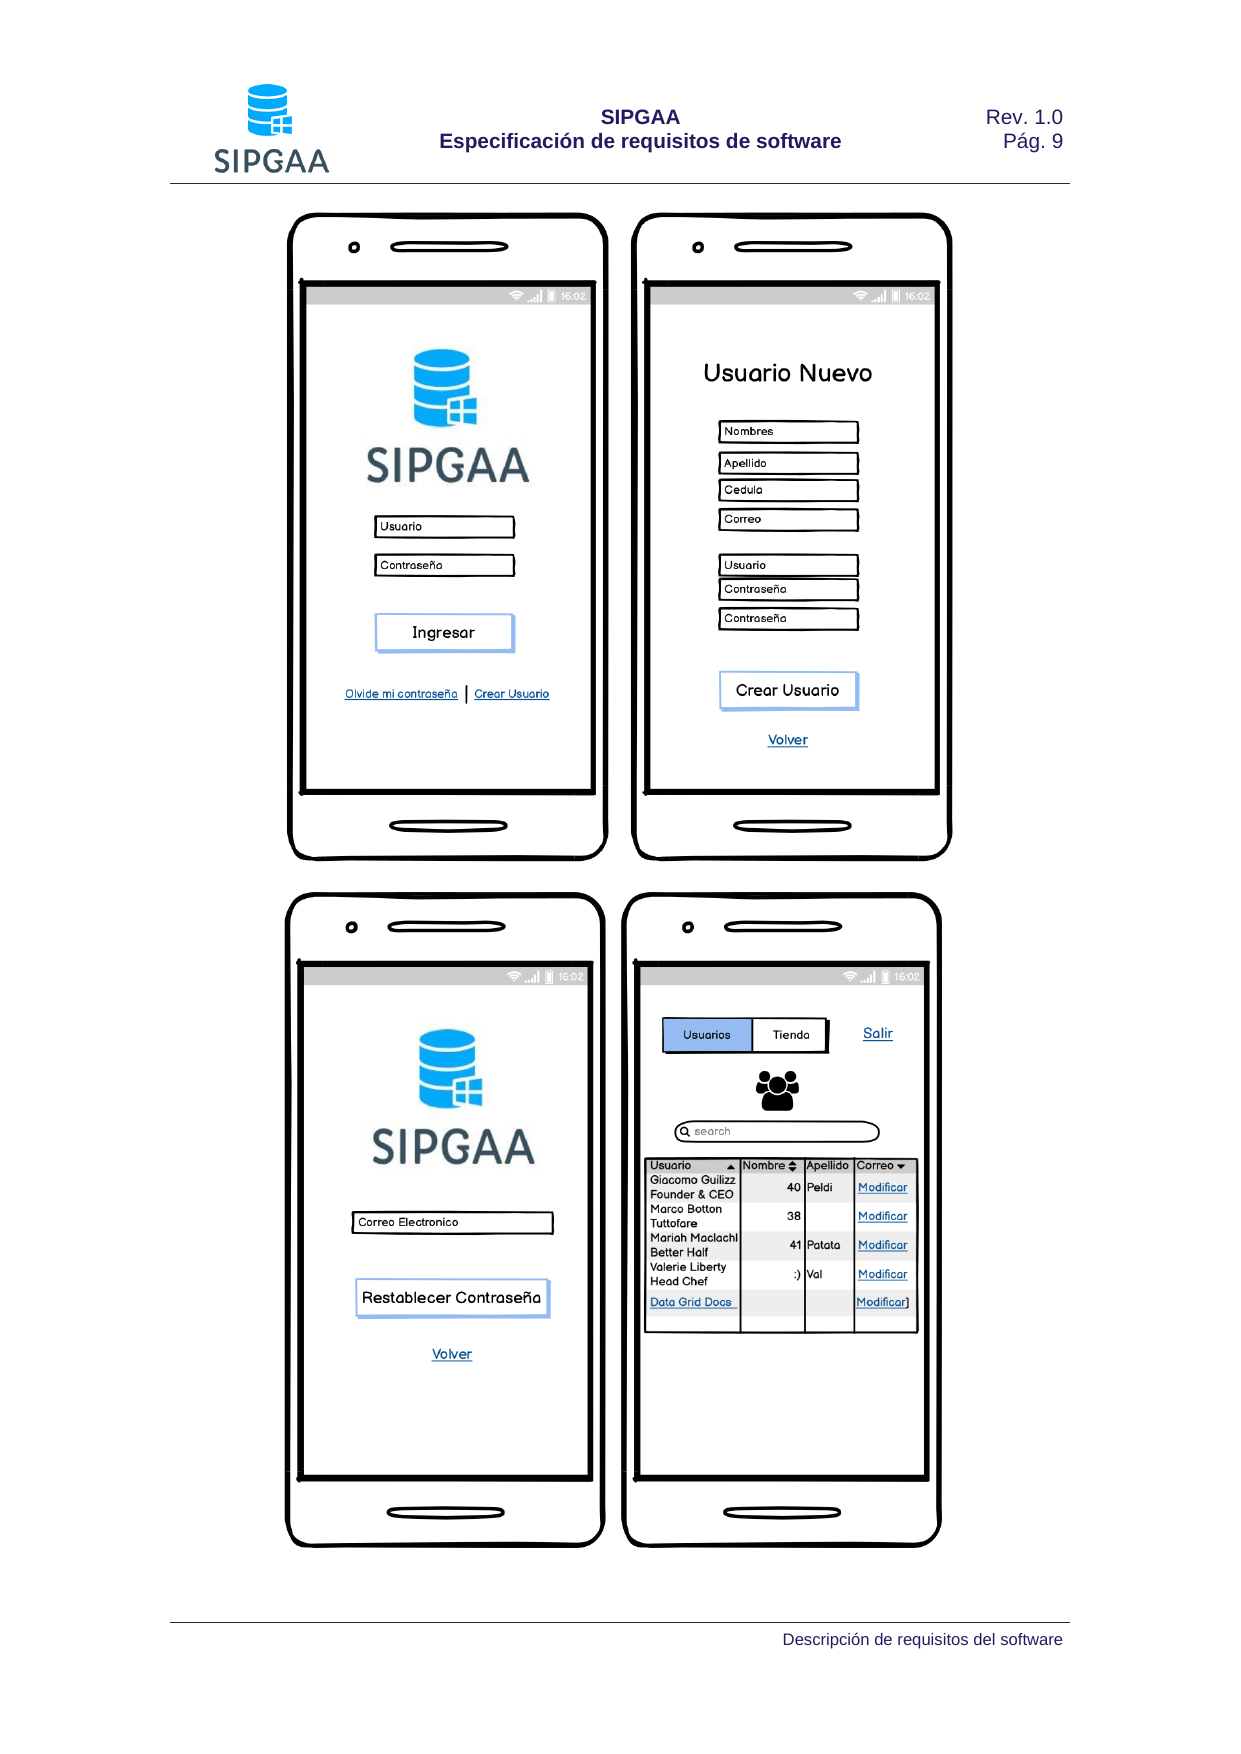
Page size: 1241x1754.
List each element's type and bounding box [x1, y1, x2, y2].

picture [209, 81, 333, 176]
picture [280, 208, 964, 864]
picture [278, 881, 954, 1554]
